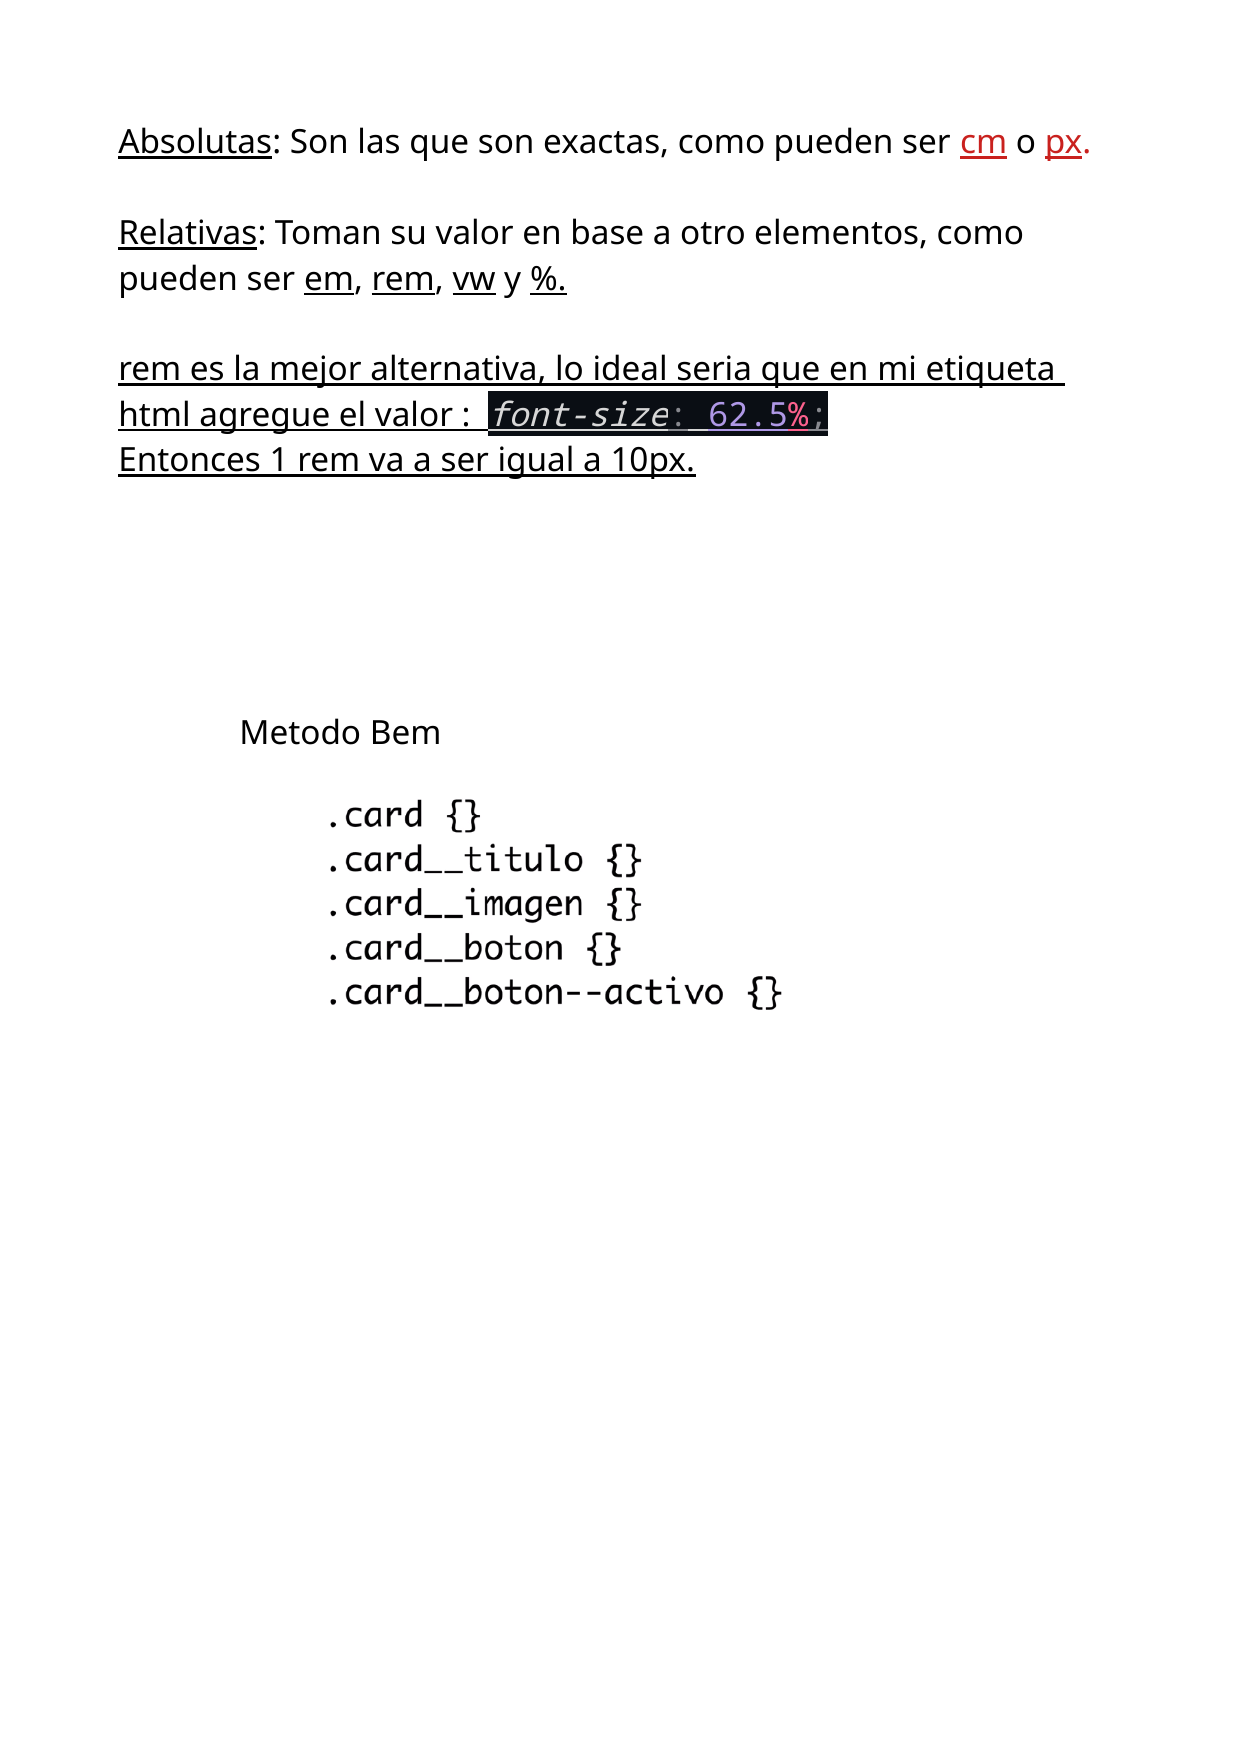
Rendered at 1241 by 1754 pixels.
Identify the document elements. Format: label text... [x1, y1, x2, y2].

text Absolutas: Son las que son exactas, como pueden ser cm o px. [118, 118, 1122, 163]
picture [324, 784, 797, 1024]
text rem es la mejor alternativa, lo ideal seria que en mi etiqueta html agregue el valor : font-size: 62.5%; [118, 345, 1122, 436]
text Metodo Bem [118, 708, 1122, 754]
text Entonces 1 rem va a ser igual a 10px. [118, 436, 1122, 481]
text Relativas: Toman su valor en base a otro elementos, como pueden ser em, rem, vw y %. [118, 209, 1122, 300]
